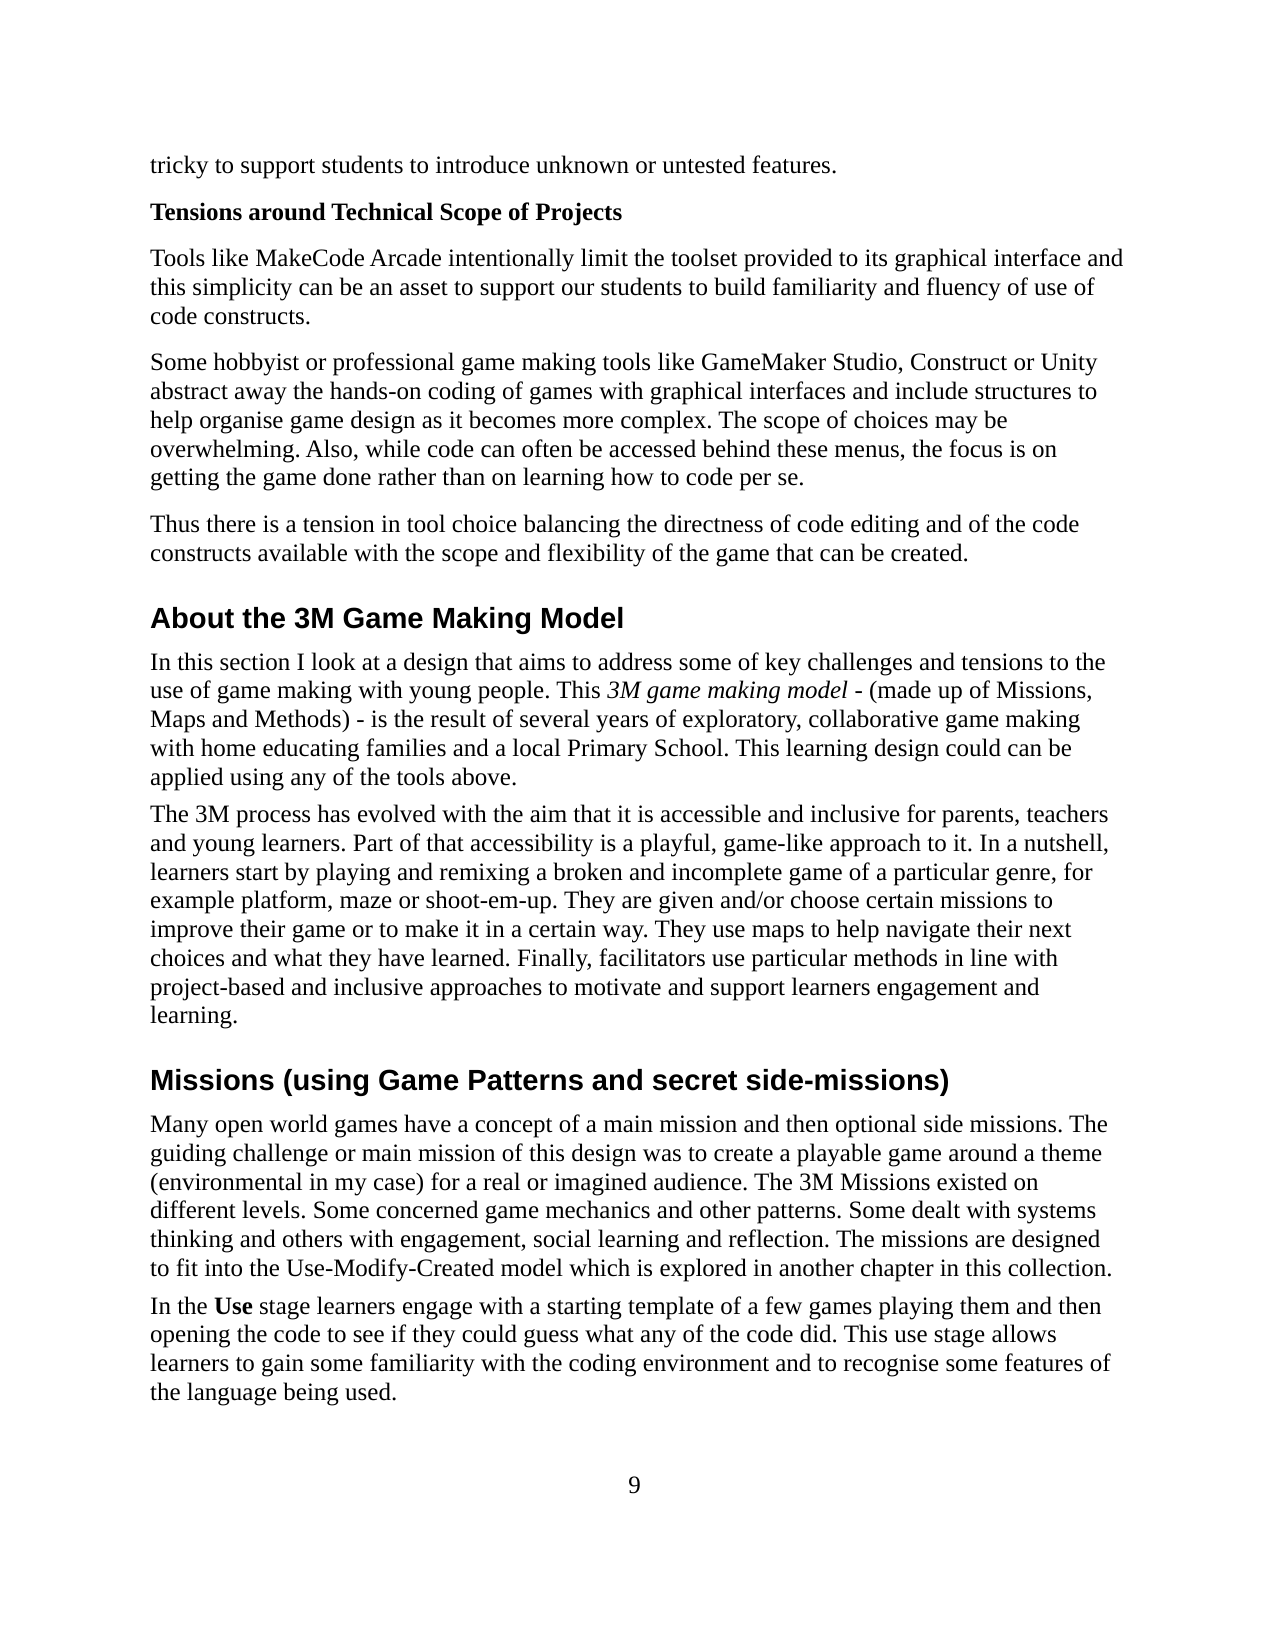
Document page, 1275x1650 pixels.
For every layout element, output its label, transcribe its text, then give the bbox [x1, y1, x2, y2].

text The 3M process has evolved with the aim that it is accessible and inclusive for parents, teachers and young learners. Part of that accessibility is a playful, game-like approach to it. In a nutshell, learners start by playing and remixing a broken and incomplete game of a particular genre, for example platform, maze or shoot-em-up. They are given and/or choose certain missions to improve their game or to make it in a certain way. They use maps to help navigate their next choices and what they have learned. Finally, facilitators use particular methods in line with project-based and inclusive approaches to motivate and support learners engagement and learning. [150, 799, 1125, 1029]
subtitle About the 3M Game Making Model [150, 601, 1125, 634]
text In this section I look at a design that aims to address some of key challenges and tensions to the use of game making with young people. This 3M game making model - (made up of Missions, Maps and Methods) - is the result of several years of exploratory, collaborative game making with home educating families and a local Primary School. This learning design could can be applied using any of the tools above. [150, 647, 1125, 790]
text In the Use stage learners engage with a starting template of a few games playing them and then opening the code to see if they could guess what any of the code did. This use stage allows learners to gain some familiarity with the coding environment and to recognise some features of the language being used. [150, 1291, 1125, 1406]
subtitle Missions (using Game Patterns and secret side-missions) [150, 1063, 1125, 1097]
text Many open world games have a concept of a main mission and then optional side missions. The guiding challenge or main mission of this design was to create a playable game around a theme (environmental in my case) for a real or imagined audience. The 3M Missions existed on different levels. Some concerned game mechanics and other patterns. Some dealt with systems thinking and others with engagement, social learning and reflection. The missions are designed to fit into the Use-Modify-Created model which is explored in another chapter in this collection. [150, 1109, 1125, 1282]
text Some hobbyist or professional game making tools like GameMaker Studio, Construct or Unity abstract away the hands-on coding of games with graphical interfaces and include structures to help organise game design as it becomes more complex. The scope of choices may be overwhelming. Also, while code can often be accessed behind these menus, the focus is on getting the game done rather than on learning how to code per se. [150, 347, 1125, 491]
text Tools like MakeCode Arcade intentionally limit the toolset provided to its graphical interface and this simplicity can be an asset to support our students to build familiarity and fluency of use of code constructs. [150, 243, 1125, 329]
text tricky to support students to introduce unknown or untested features. [150, 150, 1125, 179]
text Tensions around Technical Scope of Projects [150, 197, 1125, 225]
text Thus there is a tension in tool choice balancing the directness of code editing and of the code constructs available with the scope and flexibility of the game that can be created. [150, 509, 1125, 567]
